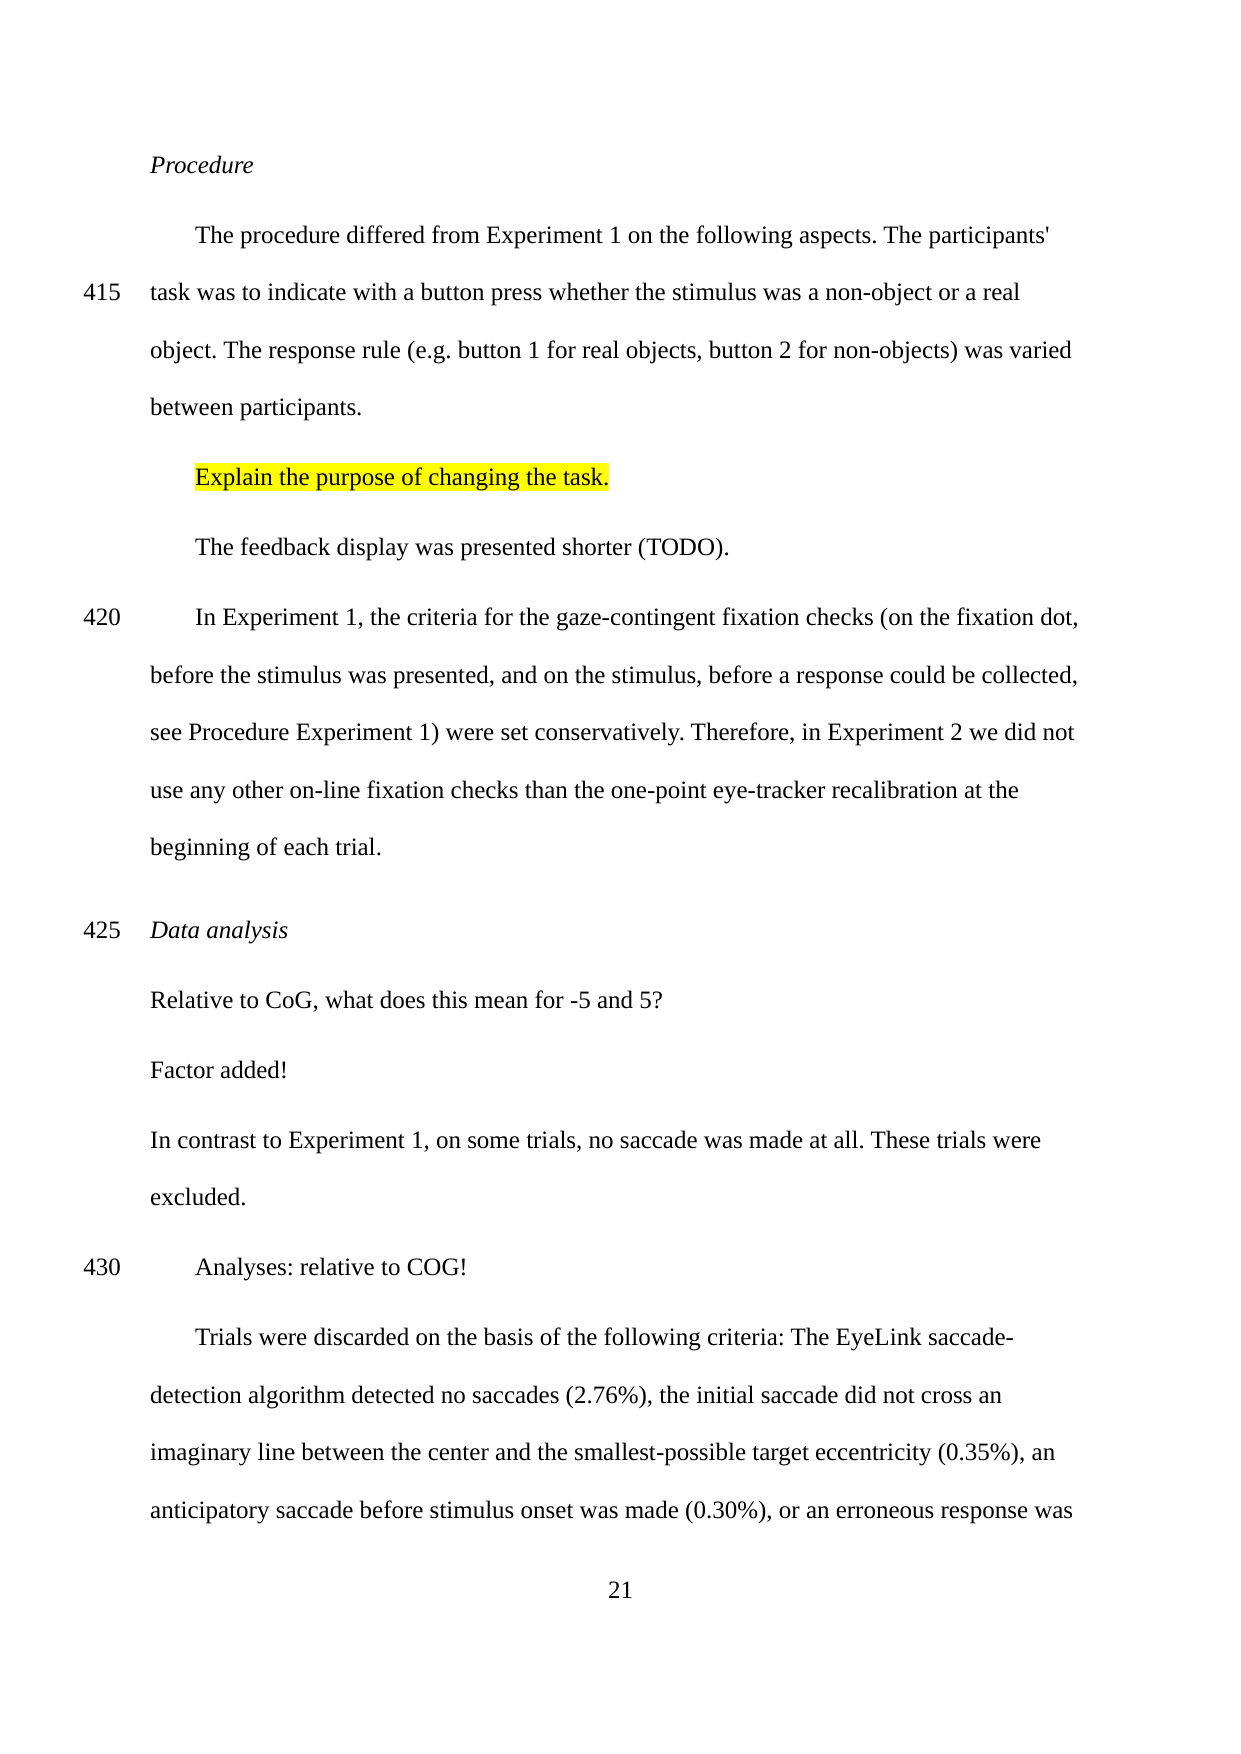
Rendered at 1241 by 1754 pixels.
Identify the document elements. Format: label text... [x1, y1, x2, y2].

text The procedure differed from Experiment 1 on the following aspects. The participants' task was to indicate with a button press whether the stimulus was a non-object or a real object. The response rule (e.g. button 1 for real objects, button 2 for non-objects) was varied between participants. [150, 220, 1091, 421]
text Analyses: relative to COG! [150, 1252, 1091, 1281]
text Factor added! [150, 1055, 1091, 1084]
text In contrast to Experiment 1, on some trials, no saccade was made at all. These trials were excluded. [150, 1125, 1091, 1211]
text Explain the purpose of changing the task. [150, 462, 1091, 491]
subtitle Procedure [150, 150, 1091, 179]
subtitle Data analysis [150, 915, 1091, 944]
text In Experiment 1, the criteria for the gaze-contingent fixation checks (on the fixation dot, before the stimulus was presented, and on the stimulus, before a response could be collected, see Procedure Experiment 1) were set conservatively. Therefore, in Experiment 2 we did not use any other on-line fixation checks than the one-point eye-tracker recalibration at the beginning of each trial. [150, 602, 1091, 861]
text Trials were discarded on the basis of the following criteria: The EyeLink saccade-detection algorithm detected no saccades (2.76%), the initial saccade did not cross an imaginary line between the center and the smallest-possible target eccentricity (0.35%), an anticipatory saccade before stimulus onset was made (0.30%), or an erroneous response was [150, 1322, 1091, 1524]
text Relative to CoG, what does this mean for -5 and 5? [150, 985, 1091, 1014]
text The feedback display was presented shorter (TODO). [150, 532, 1091, 561]
